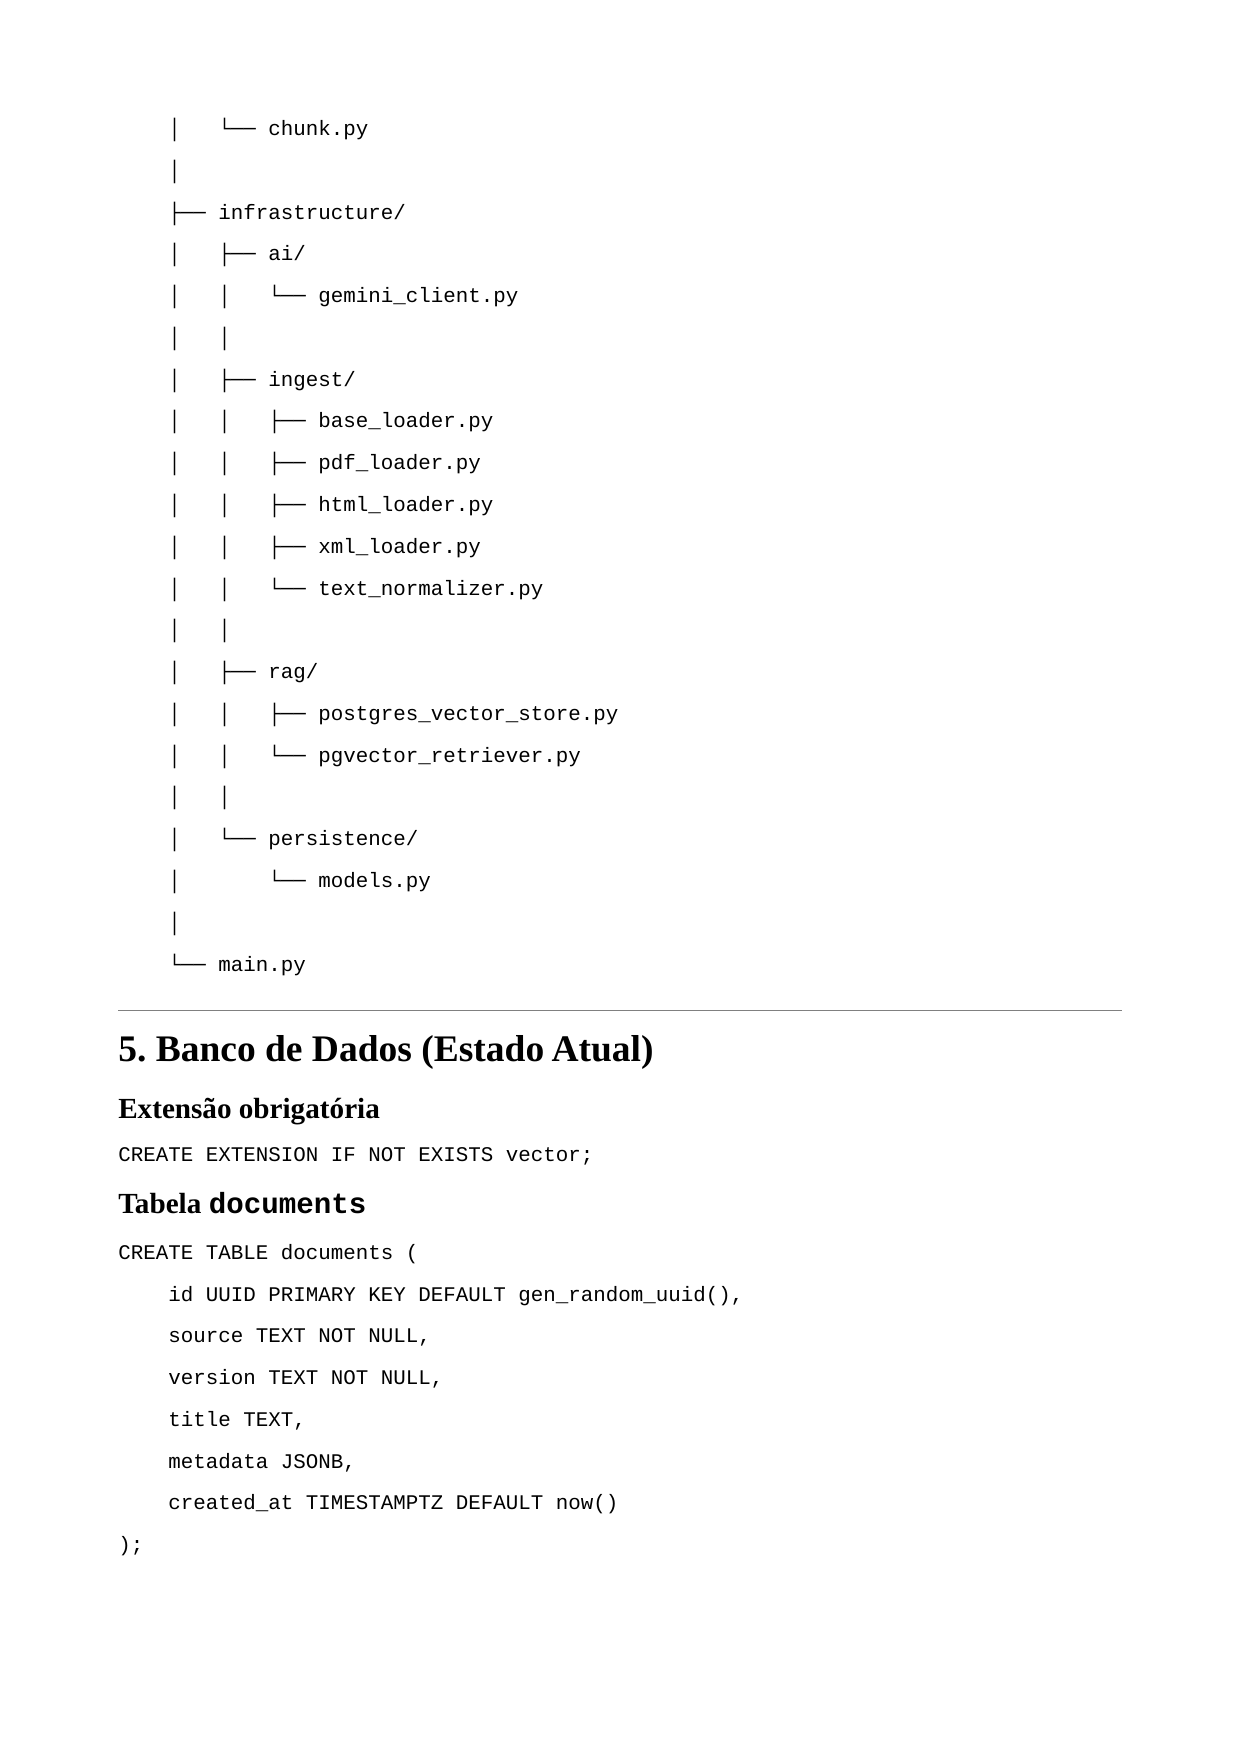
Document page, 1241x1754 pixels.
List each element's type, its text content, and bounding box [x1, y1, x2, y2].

text │ │ ├── html_loader.py [118, 494, 1122, 518]
text ├── infrastructure/ [118, 202, 174, 225]
text │ │ [118, 327, 1122, 351]
text │ [118, 160, 174, 183]
text │ │ ├── xml_loader.py [118, 536, 174, 559]
text │ ├── ai/ [118, 243, 1122, 267]
subtitle Extensão obrigatória [118, 1091, 1122, 1124]
text │ │ └── text_normalizer.py [118, 578, 174, 601]
text │ │ └── pgvector_retriever.py [175, 745, 224, 768]
text CREATE TABLE documents ( [118, 1242, 1122, 1265]
text │ └── models.py [118, 870, 1122, 894]
text │ [118, 912, 174, 935]
text │ │ └── text_normalizer.py [175, 578, 224, 601]
text │ ├── ingest/ [175, 369, 224, 392]
text metadata JSONB, [118, 1451, 1122, 1474]
text │ │ ├── xml_loader.py [275, 536, 1122, 559]
text │ │ [118, 786, 1122, 810]
subtitle Tabela documents [118, 1186, 1122, 1222]
text CREATE EXTENSION IF NOT EXISTS vector; [118, 1144, 1122, 1168]
text title TEXT, [118, 1409, 1122, 1432]
text created_at TIMESTAMPTZ DEFAULT now() [118, 1492, 1122, 1516]
text │ ├── ingest/ [118, 369, 174, 392]
text ├── infrastructure/ [175, 202, 1122, 225]
text │ │ ├── postgres_vector_store.py [118, 703, 1122, 727]
text ); [118, 1534, 1122, 1558]
text │ [175, 160, 1122, 183]
text └── main.py [118, 953, 1122, 977]
text │ │ └── gemini_client.py [118, 285, 1122, 309]
text │ [175, 912, 1122, 935]
text version TEXT NOT NULL, [118, 1367, 1122, 1391]
text │ ├── ingest/ [225, 369, 1122, 392]
text │ │ └── pgvector_retriever.py [118, 745, 174, 768]
text │ │ ├── base_loader.py [118, 411, 1122, 434]
text │ ├── rag/ [118, 661, 1122, 685]
text │ └── chunk.py [118, 118, 1122, 142]
text id UUID PRIMARY KEY DEFAULT gen_random_uuid(), [118, 1283, 1122, 1307]
text source TEXT NOT NULL, [118, 1325, 1122, 1349]
subtitle 5. Banco de Dados (Estado Atual) [118, 1027, 1122, 1070]
text │ └── persistence/ [118, 828, 1122, 852]
text │ │ ├── xml_loader.py [225, 536, 274, 559]
text │ │ ├── pdf_loader.py [118, 452, 1122, 476]
text │ │ [118, 619, 1122, 643]
text │ │ ├── xml_loader.py [175, 536, 224, 559]
text │ │ └── pgvector_retriever.py [225, 745, 1122, 768]
text │ │ └── text_normalizer.py [225, 578, 1122, 601]
